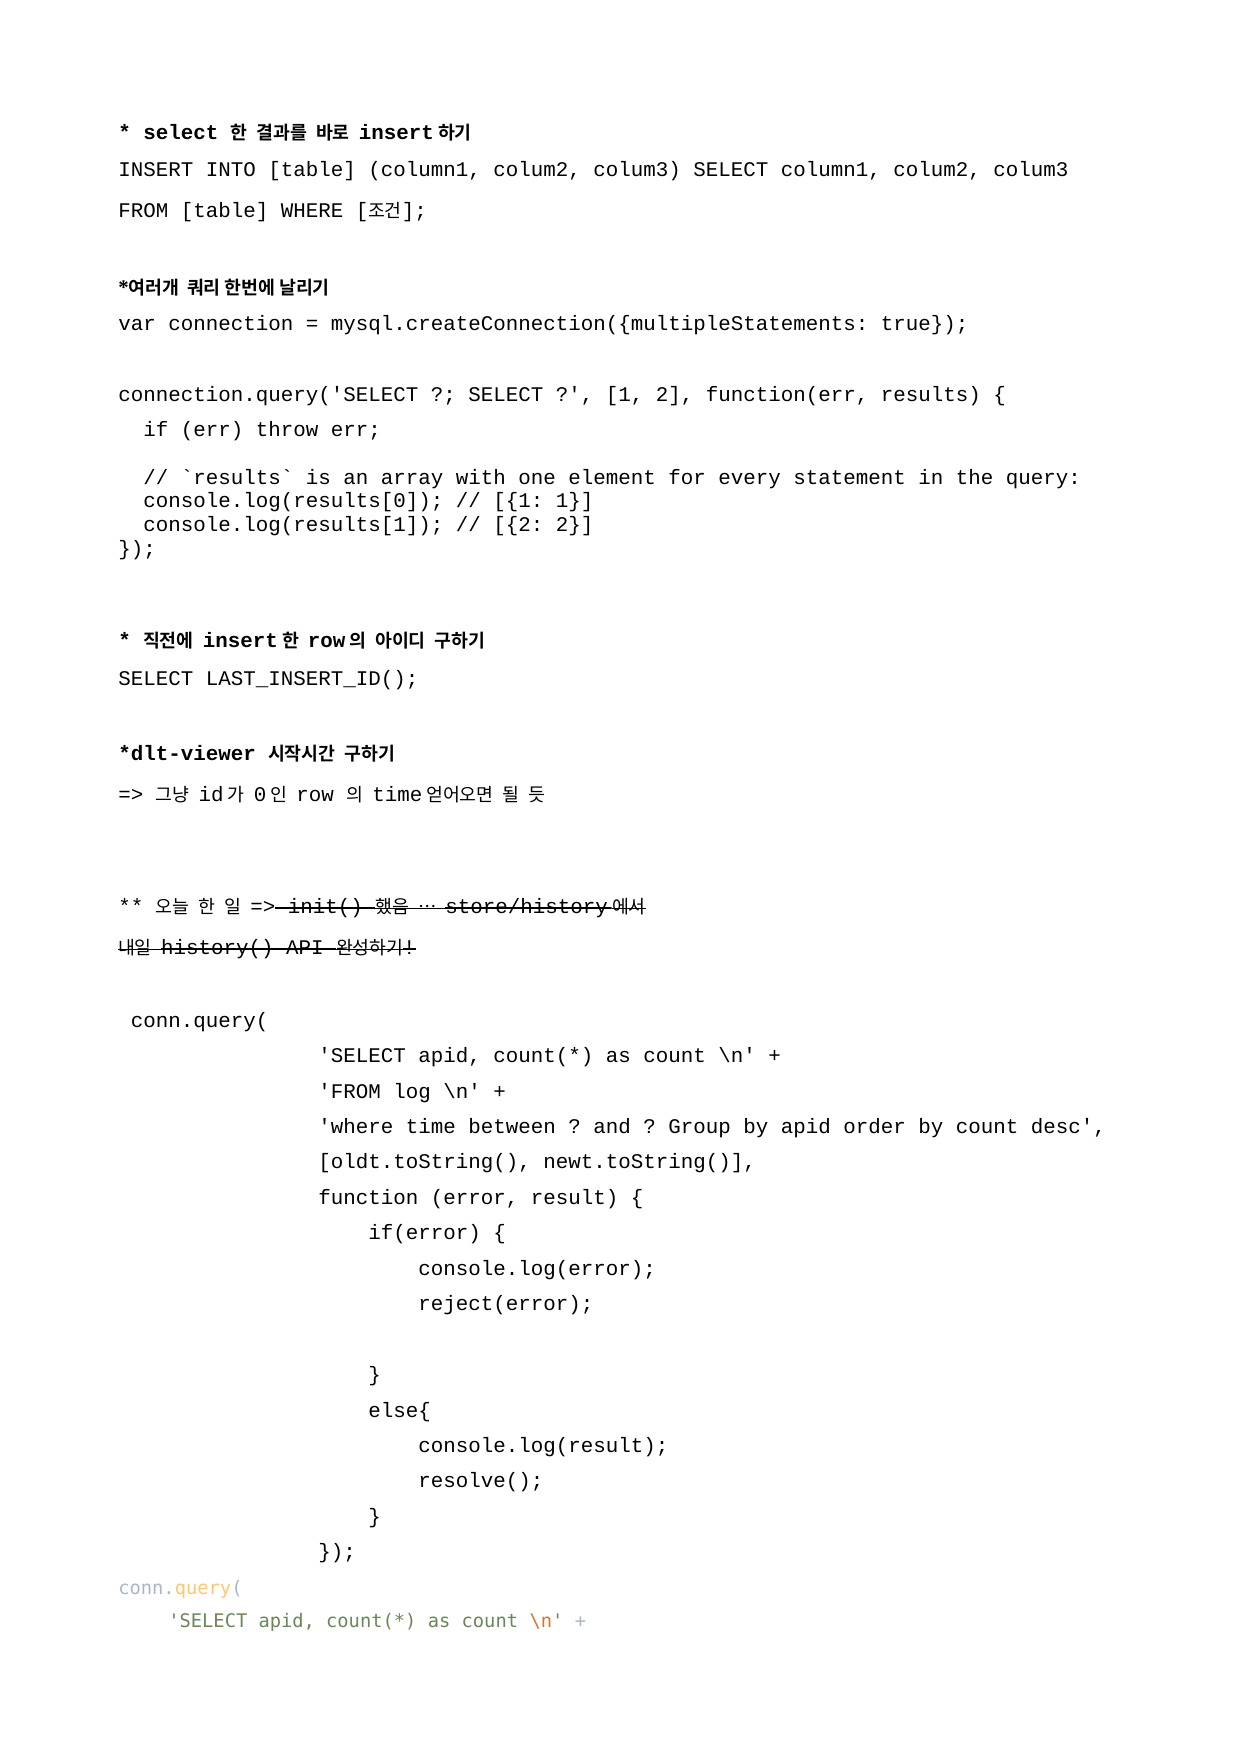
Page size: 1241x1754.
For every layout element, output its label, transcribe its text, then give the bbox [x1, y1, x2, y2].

text else{ [118, 1400, 1122, 1423]
text 'SELECT apid, count(*) as count \n' + [118, 1045, 1122, 1069]
text 'where time between ? and ? Group by apid order by count desc', [118, 1116, 1122, 1140]
text console.log(result); [118, 1435, 1122, 1459]
text => 그냥 id가 0인 row 의 time얻어오면 될 듯 [118, 780, 1122, 807]
text SELECT LAST_INSERT_ID(); [118, 668, 1122, 691]
text [oldt.toString(), newt.toString()], [118, 1152, 1122, 1175]
text conn.query( [118, 1577, 1122, 1599]
text var connection = mysql.createConnection({multipleStatements: true}); [118, 312, 1122, 336]
text }); [118, 1541, 1122, 1565]
text }); [118, 538, 1122, 561]
text *dlt-viewer 시작시간 구하기 [118, 739, 1122, 766]
text console.log(results[1]); // [{2: 2}] [118, 514, 1122, 538]
text connection.query('SELECT ?; SELECT ?', [1, 2], function(err, results) { [118, 384, 1122, 408]
text 내일 history() API 완성하기! [118, 933, 1122, 961]
text if(error) { [118, 1222, 1122, 1246]
text if (err) throw err; [118, 419, 1122, 443]
text console.log(error); [118, 1258, 1122, 1281]
text 'SELECT apid, count(*) as count \n' + [118, 1609, 1122, 1633]
text resolve(); [118, 1471, 1122, 1494]
text console.log(results[0]); // [{1: 1}] [118, 490, 1122, 514]
text } [118, 1506, 1122, 1529]
text // `results` is an array with one element for every statement in the query: [118, 467, 1122, 490]
text * 직전에 insert한 row의 아이디 구하기 [118, 627, 1122, 654]
text reject(error); [118, 1293, 1122, 1317]
text *여러개 쿼리 한번에 날리기 [118, 273, 1122, 299]
text ** 오늘 한 일 => init() 했음 … store/history에서 [118, 892, 1122, 919]
text } [118, 1364, 1122, 1388]
text * select 한 결과를 바로 insert하기 [118, 118, 1122, 146]
text INSERT INTO [table] (column1, colum2, colum3) SELECT column1, colum2, colum3 FROM [table] WHERE [조건]; [118, 159, 1122, 223]
text conn.query( [118, 1010, 1122, 1033]
text function (error, result) { [118, 1187, 1122, 1211]
text 'FROM log \n' + [118, 1081, 1122, 1104]
